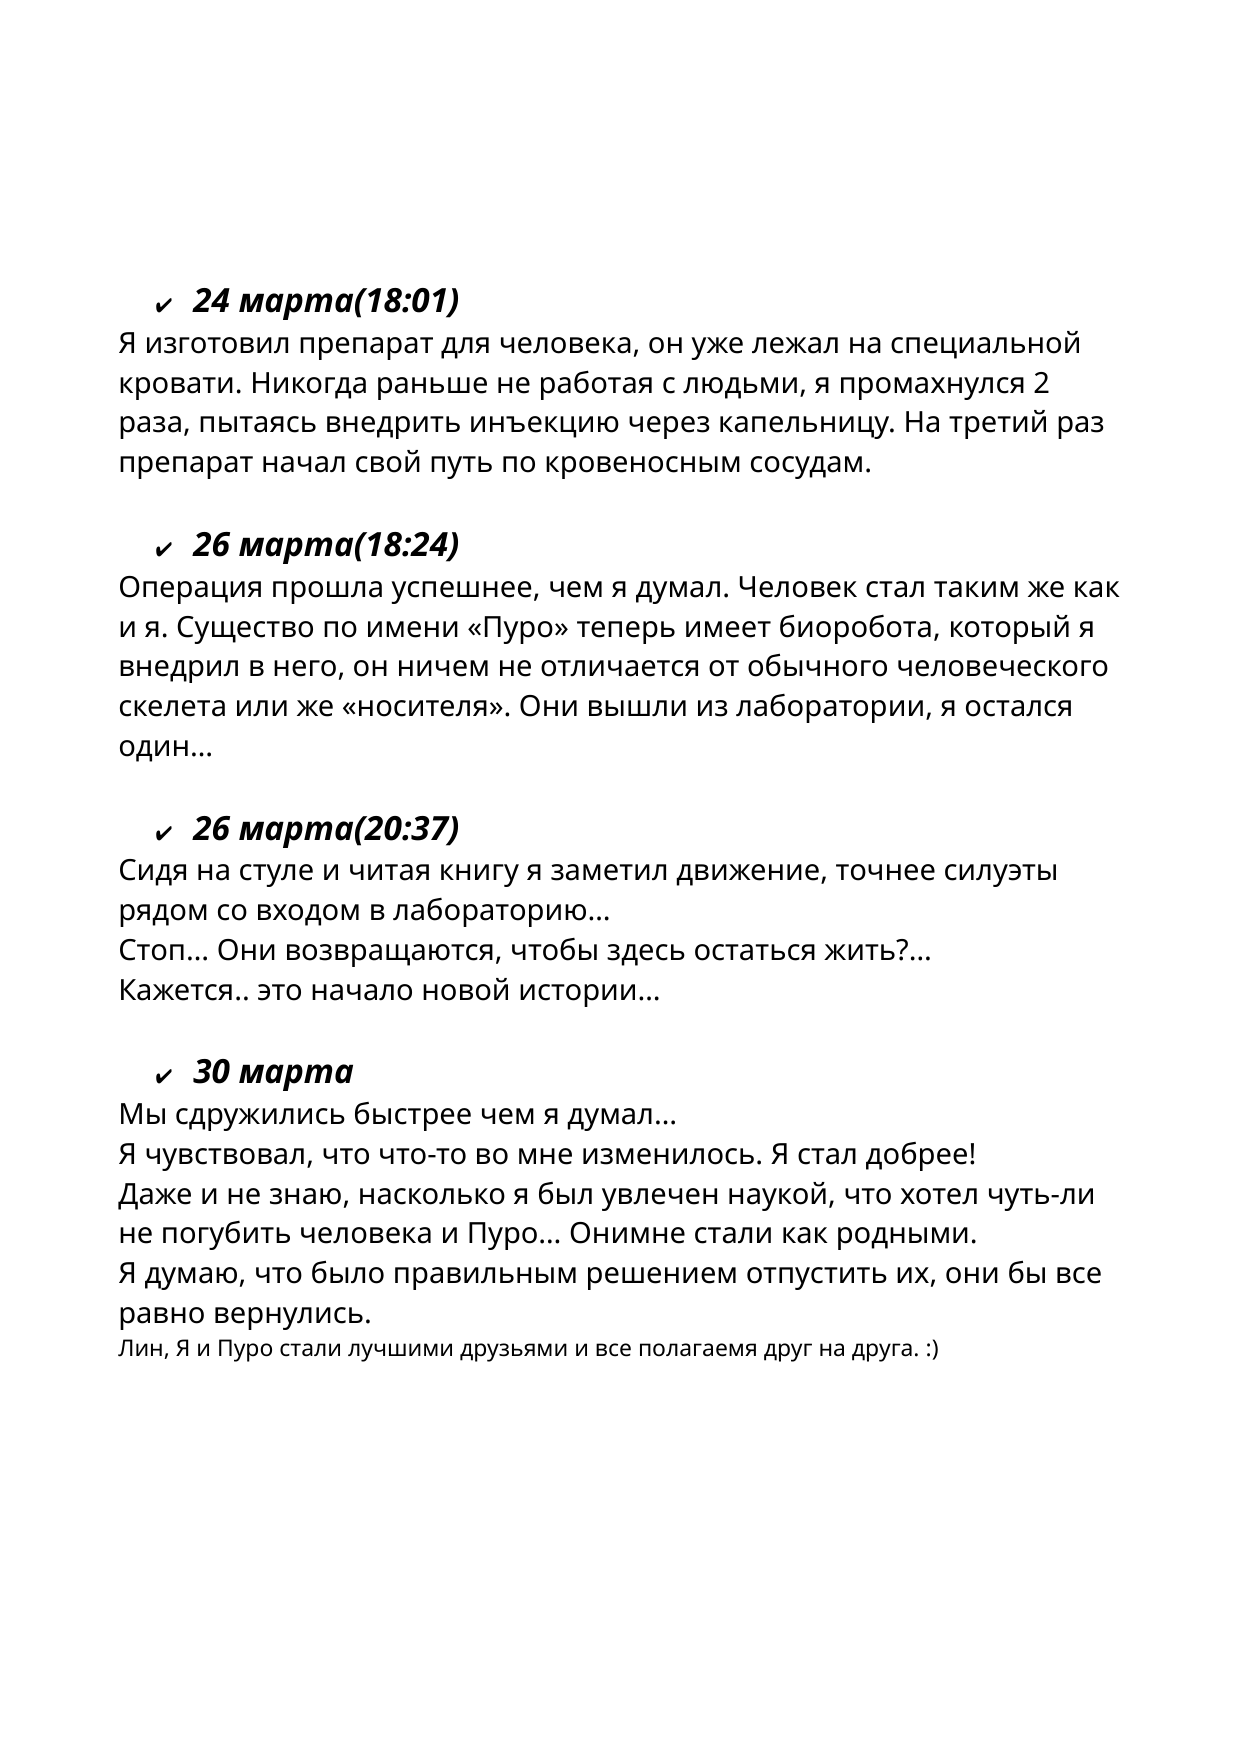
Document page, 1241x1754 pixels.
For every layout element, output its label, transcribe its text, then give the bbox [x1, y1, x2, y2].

text Лин, Я и Пуро стали лучшими друзьями и все полагаемя друг на друга. :) [118, 1332, 1122, 1363]
list 26 марта(18:24) [156, 521, 1122, 566]
text Я изготовил препарат для человека, он уже лежал на специальной кровати. Никогда раньше не работая с людьми, я промахнулся 2 раза, пытаясь внедрить инъекцию через капельницу. На третий раз препарат начал свой путь по кровеносным сосудам. [118, 322, 1122, 481]
text Операция прошла успешнее, чем я думал. Человек стал таким же как и я. Существо по имени «Пуро» теперь имеет биоробота, который я внедрил в него, он ничем не отличается от обычного человеческого скелета или же «носителя». Они вышли из лаборатории, я остался один… [118, 566, 1122, 764]
text Стоп… Они возвращаются, чтобы здесь остаться жить?… [118, 929, 1122, 969]
list 26 марта(20:37) [156, 804, 1122, 850]
list 30 марта [156, 1048, 1122, 1093]
list 24 марта(18:01) [156, 277, 1122, 322]
text Сидя на стуле и читая книгу я заметил движение, точнее силуэты рядом со входом в лабораторию… [118, 850, 1122, 929]
text Я думаю, что было правильным решением отпустить их, они бы все равно вернулись. [118, 1252, 1122, 1332]
text Мы сдружились быстрее чем я думал… Я чувствовал, что что-то во мне изменилось. Я стал добрее! Даже и не знаю, насколько я был увлечен наукой, что хотел чуть-ли не погубить человека и Пуро… Онимне стали как родными. [118, 1093, 1122, 1252]
text Кажется.. это начало новой истории… [118, 969, 1122, 1008]
